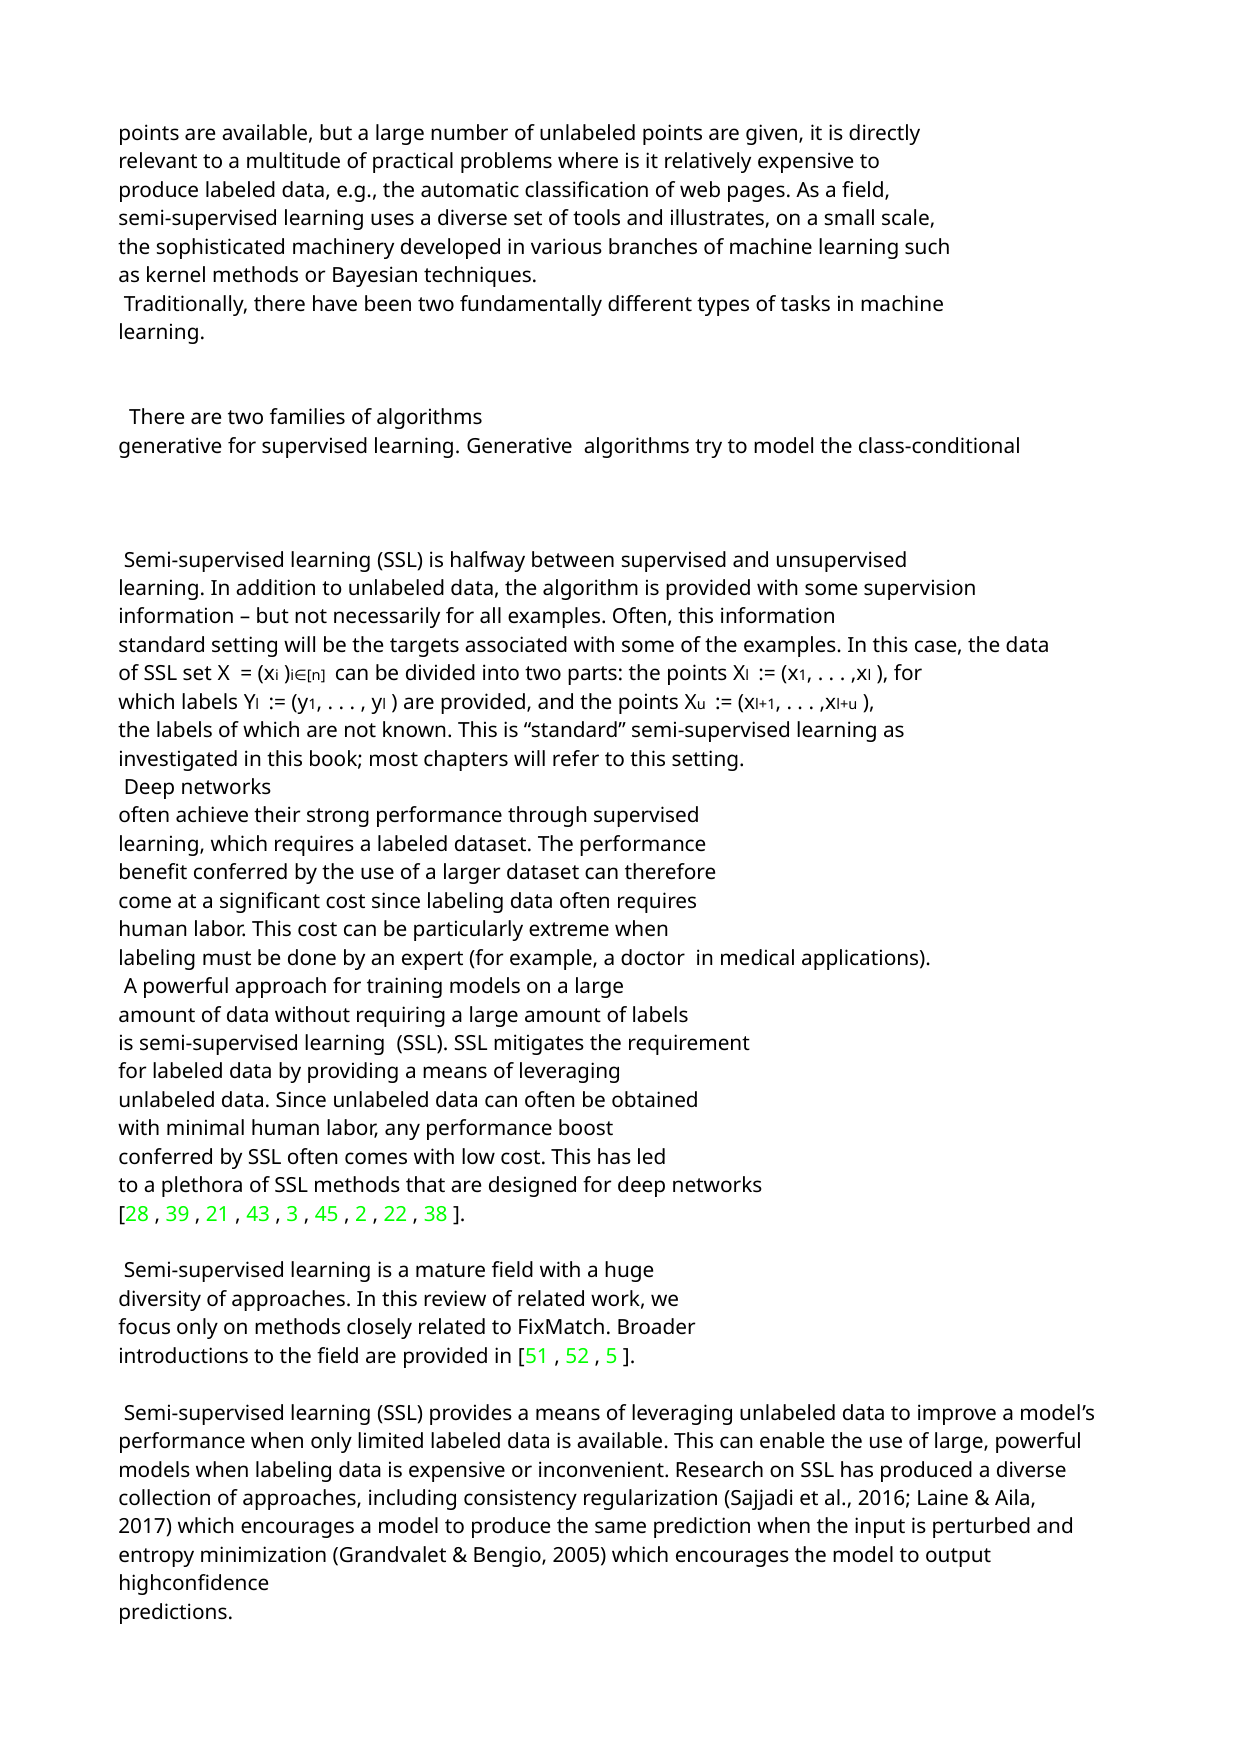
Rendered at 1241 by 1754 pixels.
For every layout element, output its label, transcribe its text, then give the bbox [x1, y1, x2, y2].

text points are available, but a large number of unlabeled points are given, it is directly [118, 118, 1122, 147]
text entropy minimization (Grandvalet & Bengio, 2005) which encourages the model to output highconfidence [118, 1540, 1122, 1597]
text the labels of which are not known. This is “standard” semi-supervised learning as [118, 715, 1122, 744]
text Semi-supervised learning (SSL) provides a means of leveraging unlabeled data to improve a model’s [118, 1398, 1122, 1426]
text There are two families of algorithms [118, 402, 1122, 431]
text benefit conferred by the use of a larger dataset can therefore [118, 857, 1122, 886]
text relevant to a multitude of practical problems where is it relatively expensive to [118, 147, 1122, 175]
text is semi-supervised learning (SSL). SSL mitigates the requirement [118, 1028, 1122, 1057]
text 2017) which encourages a model to produce the same prediction when the input is perturbed and [118, 1512, 1122, 1540]
text often achieve their strong performance through supervised [118, 801, 1122, 829]
text learning. In addition to unlabeled data, the algorithm is provided with some supervision [118, 573, 1122, 602]
text human labor. This cost can be particularly extreme when [118, 914, 1122, 943]
text performance when only limited labeled data is available. This can enable the use of large, powerful [118, 1426, 1122, 1455]
text Traditionally, there have been two fundamentally different types of tasks in machine [118, 289, 1122, 317]
text amount of data without requiring a large amount of labels [118, 1000, 1122, 1028]
text Semi-supervised learning is a mature field with a huge [118, 1256, 1122, 1284]
text conferred by SSL often comes with low cost. This has led [118, 1142, 1122, 1170]
text come at a significant cost since labeling data often requires [118, 886, 1122, 914]
text produce labeled data, e.g., the automatic classification of web pages. As a field, [118, 175, 1122, 203]
text diversity of approaches. In this review of related work, we [118, 1284, 1122, 1312]
text A powerful approach for training models on a large [118, 971, 1122, 1000]
text with minimal human labor, any performance boost [118, 1113, 1122, 1142]
text investigated in this book; most chapters will refer to this setting. [118, 744, 1122, 772]
text unlabeled data. Since unlabeled data can often be obtained [118, 1085, 1122, 1113]
text focus only on methods closely related to FixMatch. Broader [118, 1312, 1122, 1341]
text labeling must be done by an expert (for example, a doctor in medical applications). [118, 943, 1122, 971]
text as kernel methods or Bayesian techniques. [118, 260, 1122, 289]
text learning, which requires a labeled dataset. The performance [118, 829, 1122, 857]
text introductions to the field are provided in [51 , 52 , 5 ]. [118, 1341, 1122, 1369]
text to a plethora of SSL methods that are designed for deep networks [118, 1170, 1122, 1199]
text standard setting will be the targets associated with some of the examples. In this case, the data [118, 630, 1122, 658]
text collection of approaches, including consistency regularization (Sajjadi et al., 2016; Laine & Aila, [118, 1483, 1122, 1512]
text learning. [118, 317, 1122, 346]
text Deep networks [118, 772, 1122, 801]
text which labels Yl := (y1, . . . , yl ) are provided, and the points Xu := (xl+1, . . . ,xl+u ), [118, 687, 1122, 715]
text generative for supervised learning. Generative algorithms try to model the class-conditional [118, 431, 1122, 459]
text for labeled data by providing a means of leveraging [118, 1057, 1122, 1085]
text predictions. [118, 1597, 1122, 1625]
text [28 , 39 , 21 , 43 , 3 , 45 , 2 , 22 , 38 ]. [118, 1199, 1122, 1227]
text semi-supervised learning uses a diverse set of tools and illustrates, on a small scale, [118, 203, 1122, 232]
text Semi-supervised learning (SSL) is halfway between supervised and unsupervised [118, 545, 1122, 573]
text information – but not necessarily for all examples. Often, this information [118, 602, 1122, 630]
text the sophisticated machinery developed in various branches of machine learning such [118, 232, 1122, 260]
text of SSL set X = (xi )i∈[n] can be divided into two parts: the points Xl := (x1, . . . ,xl ), for [118, 658, 1122, 687]
text models when labeling data is expensive or inconvenient. Research on SSL has produced a diverse [118, 1455, 1122, 1483]
